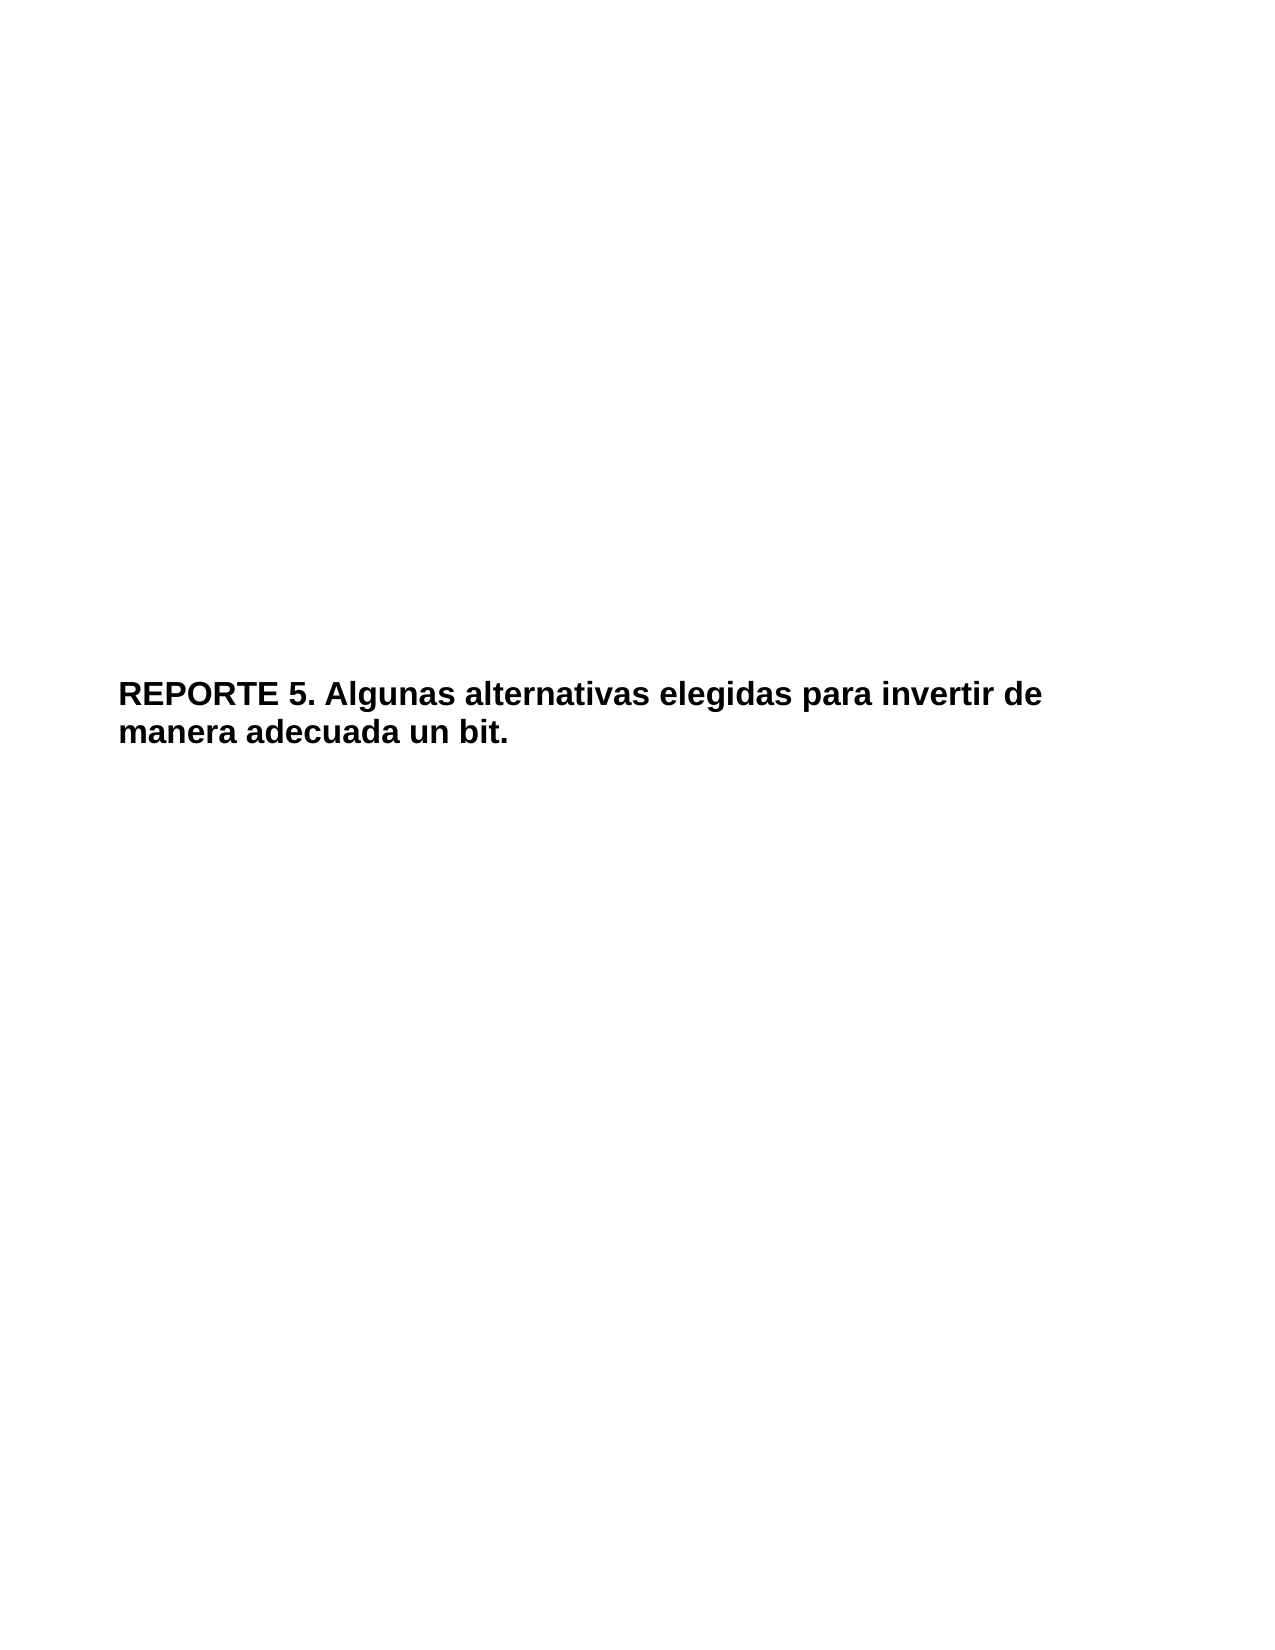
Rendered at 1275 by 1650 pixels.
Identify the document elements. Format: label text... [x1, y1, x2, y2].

subtitle REPORTE 5. Algunas alternativas elegidas para invertir de manera adecuada un bit. [118, 674, 1157, 751]
